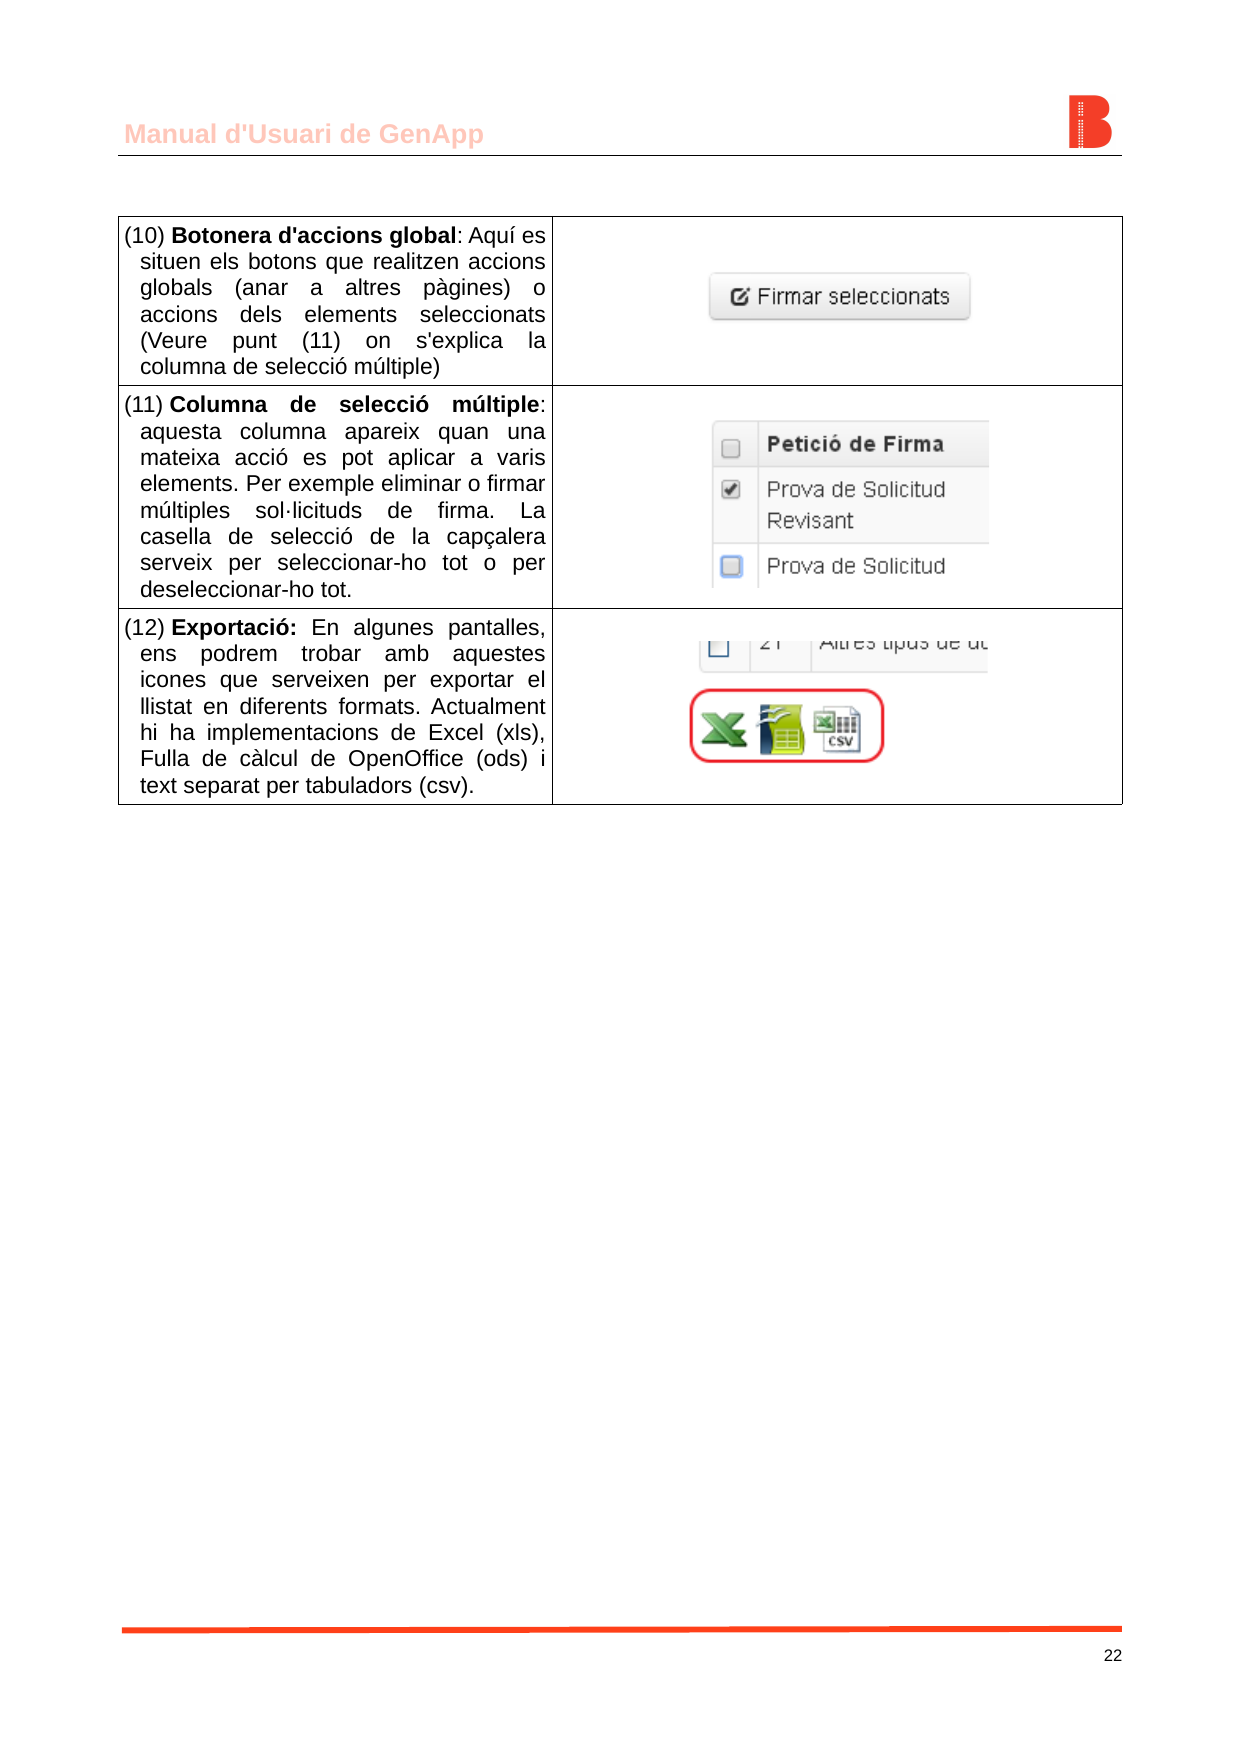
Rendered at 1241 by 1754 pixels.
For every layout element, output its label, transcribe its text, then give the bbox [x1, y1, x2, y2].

table_cell [553, 609, 1122, 804]
picture [684, 405, 990, 588]
picture [679, 641, 988, 771]
table_cell Columna de selecció múltiple: aquesta columna apareix quan una mateixa acció es pot aplicar a varis elements. Per exemple eliminar o firmar múltiples sol·licituds de firma. La casella de selecció de la capçalera serveix per seleccionar-ho tot o per deseleccionar-ho tot. [119, 386, 552, 608]
picture [692, 263, 982, 338]
table_cell Botonera d'accions global: Aquí es situen els botons que realitzen accions globals (anar a altres pàgines) o accions dels elements seleccionats (Veure punt (11) on s'explica la columna de selecció múltiple) [119, 217, 552, 385]
table_cell [553, 217, 1122, 385]
table_cell [553, 386, 1122, 608]
table_cell Exportació: En algunes pantalles, ens podrem trobar amb aquestes icones que serveixen per exportar el llistat en diferents formats. Actualment hi ha implementacions de Excel (xls), Fulla de càlcul de OpenOffice (ods) i text separat per tabuladors (csv). [119, 609, 552, 804]
picture [1063, 94, 1117, 150]
